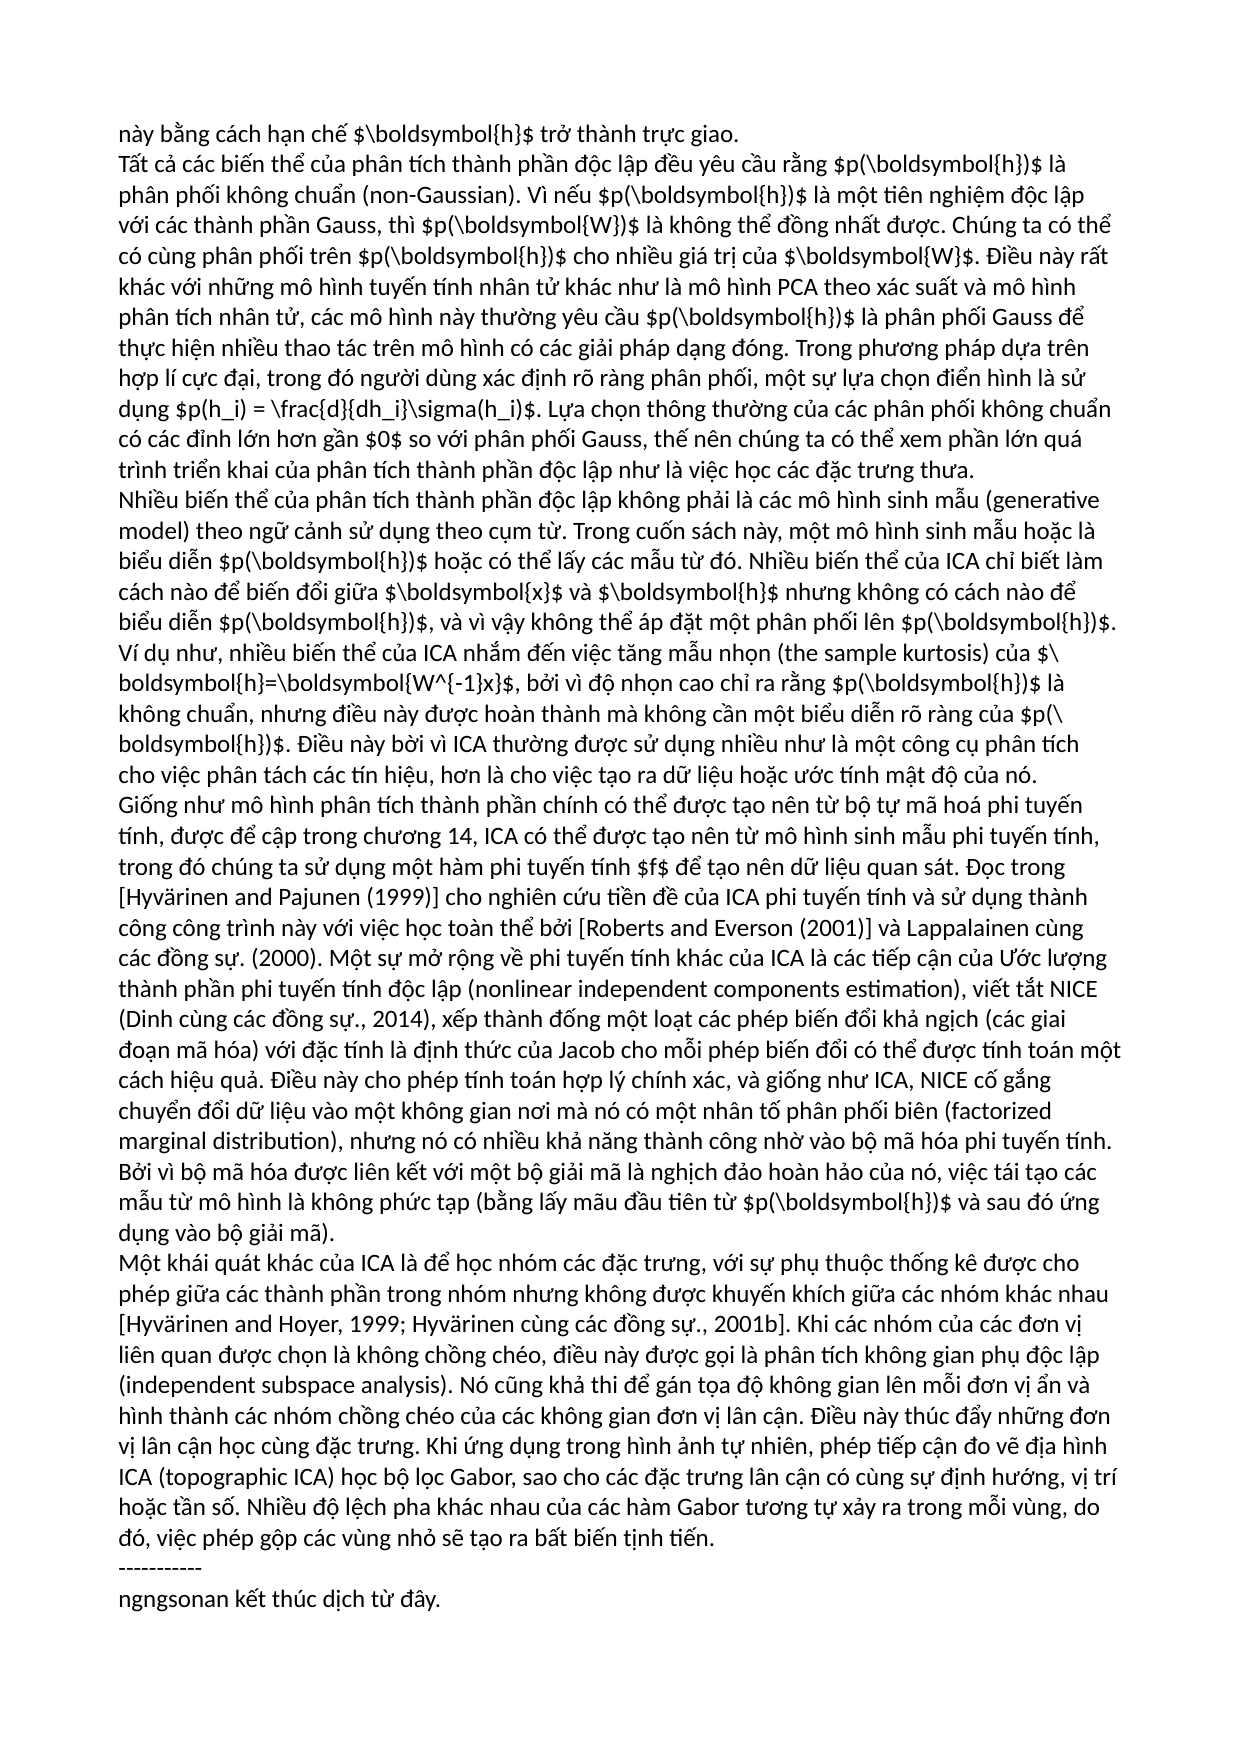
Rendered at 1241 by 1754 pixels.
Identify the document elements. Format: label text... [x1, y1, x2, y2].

text ----------- [118, 1553, 1122, 1583]
text Giống như mô hình phân tích thành phần chính có thể được tạo nên từ bộ tự mã hoá phi tuyến tính, được để cập trong chương 14, ICA có thể được tạo nên từ mô hình sinh mẫu phi tuyến tính, trong đó chúng ta sử dụng một hàm phi tuyến tính $f$ để tạo nên dữ liệu quan sát. Đọc trong [Hyvärinen and Pajunen (1999)] cho nghiên cứu tiền đề của ICA phi tuyến tính và sử dụng thành công công trình này với việc học toàn thể bởi [Roberts and Everson (2001)] và Lappalainen cùng các đồng sự. (2000). Một sự mở rộng về phi tuyến tính khác của ICA là các tiếp cận của Ước lượng thành phần phi tuyến tính độc lập (nonlinear independent components estimation), viết tắt NICE (Dinh cùng các đồng sự., 2014), xếp thành đống một loạt các phép biến đổi khả ngịch (các giai đoạn mã hóa) với đặc tính là định thức của Jacob cho mỗi phép biến đổi có thể được tính toán một cách hiệu quả. Điều này cho phép tính toán hợp lý chính xác, và giống như ICA, NICE cố gắng chuyển đổi dữ liệu vào một không gian nơi mà nó có một nhân tố phân phối biên (factorized marginal distribution), nhưng nó có nhiều khả năng thành công nhờ vào bộ mã hóa phi tuyến tính. Bởi vì bộ mã hóa được liên kết với một bộ giải mã là nghịch đảo hoàn hảo của nó, việc tái tạo các mẫu từ mô hình là không phức tạp (bằng lấy mãu đầu tiên từ $p(\boldsymbol{h})$ và sau đó ứng dụng vào bộ giải mã). [118, 789, 1122, 1247]
text Một khái quát khác của ICA là để học nhóm các đặc trưng, với sự phụ thuộc thống kê được cho phép giữa các thành phần trong nhóm nhưng không được khuyến khích giữa các nhóm khác nhau [Hyvärinen and Hoyer, 1999; Hyvärinen cùng các đồng sự., 2001b]. Khi các nhóm của các đơn vị liên quan được chọn là không chồng chéo, điều này được gọi là phân tích không gian phụ độc lập (independent subspace analysis). Nó cũng khả thi để gán tọa độ không gian lên mỗi đơn vị ẩn và hình thành các nhóm chồng chéo của các không gian đơn vị lân cận. Điều này thúc đẩy những đơn vị lân cận học cùng đặc trưng. Khi ứng dụng trong hình ảnh tự nhiên, phép tiếp cận đo vẽ địa hình ICA (topographic ICA) học bộ lọc Gabor, sao cho các đặc trưng lân cận có cùng sự định hướng, vị trí hoặc tần số. Nhiều độ lệch pha khác nhau của các hàm Gabor tương tự xảy ra trong mỗi vùng, do đó, việc phép gộp các vùng nhỏ sẽ tạo ra bất biến tịnh tiến. [118, 1247, 1122, 1553]
text Tất cả các biến thể của phân tích thành phần độc lập đều yêu cầu rằng $p(\boldsymbol{h})$ là phân phối không chuẩn (non-Gaussian). Vì nếu $p(\boldsymbol{h})$ là một tiên nghiệm độc lập với các thành phần Gauss, thì $p(\boldsymbol{W})$ là không thể đồng nhất được. Chúng ta có thể có cùng phân phối trên $p(\boldsymbol{h})$ cho nhiều giá trị của $\boldsymbol{W}$. Điều này rất khác với những mô hình tuyến tính nhân tử khác như là mô hình PCA theo xác suất và mô hình phân tích nhân tử, các mô hình này thường yêu cầu $p(\boldsymbol{h})$ là phân phối Gauss để thực hiện nhiều thao tác trên mô hình có các giải pháp dạng đóng. Trong phương pháp dựa trên hợp lí cực đại, trong đó người dùng xác định rõ ràng phân phối, một sự lựa chọn điển hình là sử dụng $p(h_i) = \frac{d}{dh_i}\sigma(h_i)$. Lựa chọn thông thường của các phân phối không chuẩn có các đỉnh lớn hơn gần $0$ so với phân phối Gauss, thế nên chúng ta có thể xem phần lớn quá trình triển khai của phân tích thành phần độc lập như là việc học các đặc trưng thưa. [118, 149, 1122, 484]
text Nhiều biến thể của phân tích thành phần độc lập không phải là các mô hình sinh mẫu (generative model) theo ngữ cảnh sử dụng theo cụm từ. Trong cuốn sách này, một mô hình sinh mẫu hoặc là biểu diễn $p(\boldsymbol{h})$ hoặc có thể lấy các mẫu từ đó. Nhiều biến thể của ICA chỉ biết làm cách nào để biến đổi giữa $\boldsymbol{x}$ và $\boldsymbol{h}$ nhưng không có cách nào để biểu diễn $p(\boldsymbol{h})$, và vì vậy không thể áp đặt một phân phối lên $p(\boldsymbol{h})$. Ví dụ như, nhiều biến thể của ICA nhắm đến việc tăng mẫu nhọn (the sample kurtosis) của $\boldsymbol{h}=\boldsymbol{W^{-1}x}$, bởi vì độ nhọn cao chỉ ra rằng $p(\boldsymbol{h})$ là không chuẩn, nhưng điều này được hoàn thành mà không cần một biểu diễn rõ ràng của $p(\boldsymbol{h})$. Điều này bời vì ICA thường được sử dụng nhiều như là một công cụ phân tích cho việc phân tách các tín hiệu, hơn là cho việc tạo ra dữ liệu hoặc ước tính mật độ của nó. [118, 484, 1122, 789]
text này bằng cách hạn chế $\boldsymbol{h}$ trở thành trực giao. [118, 118, 1122, 149]
text ngngsonan kết thúc dịch từ đây. [118, 1583, 1122, 1614]
